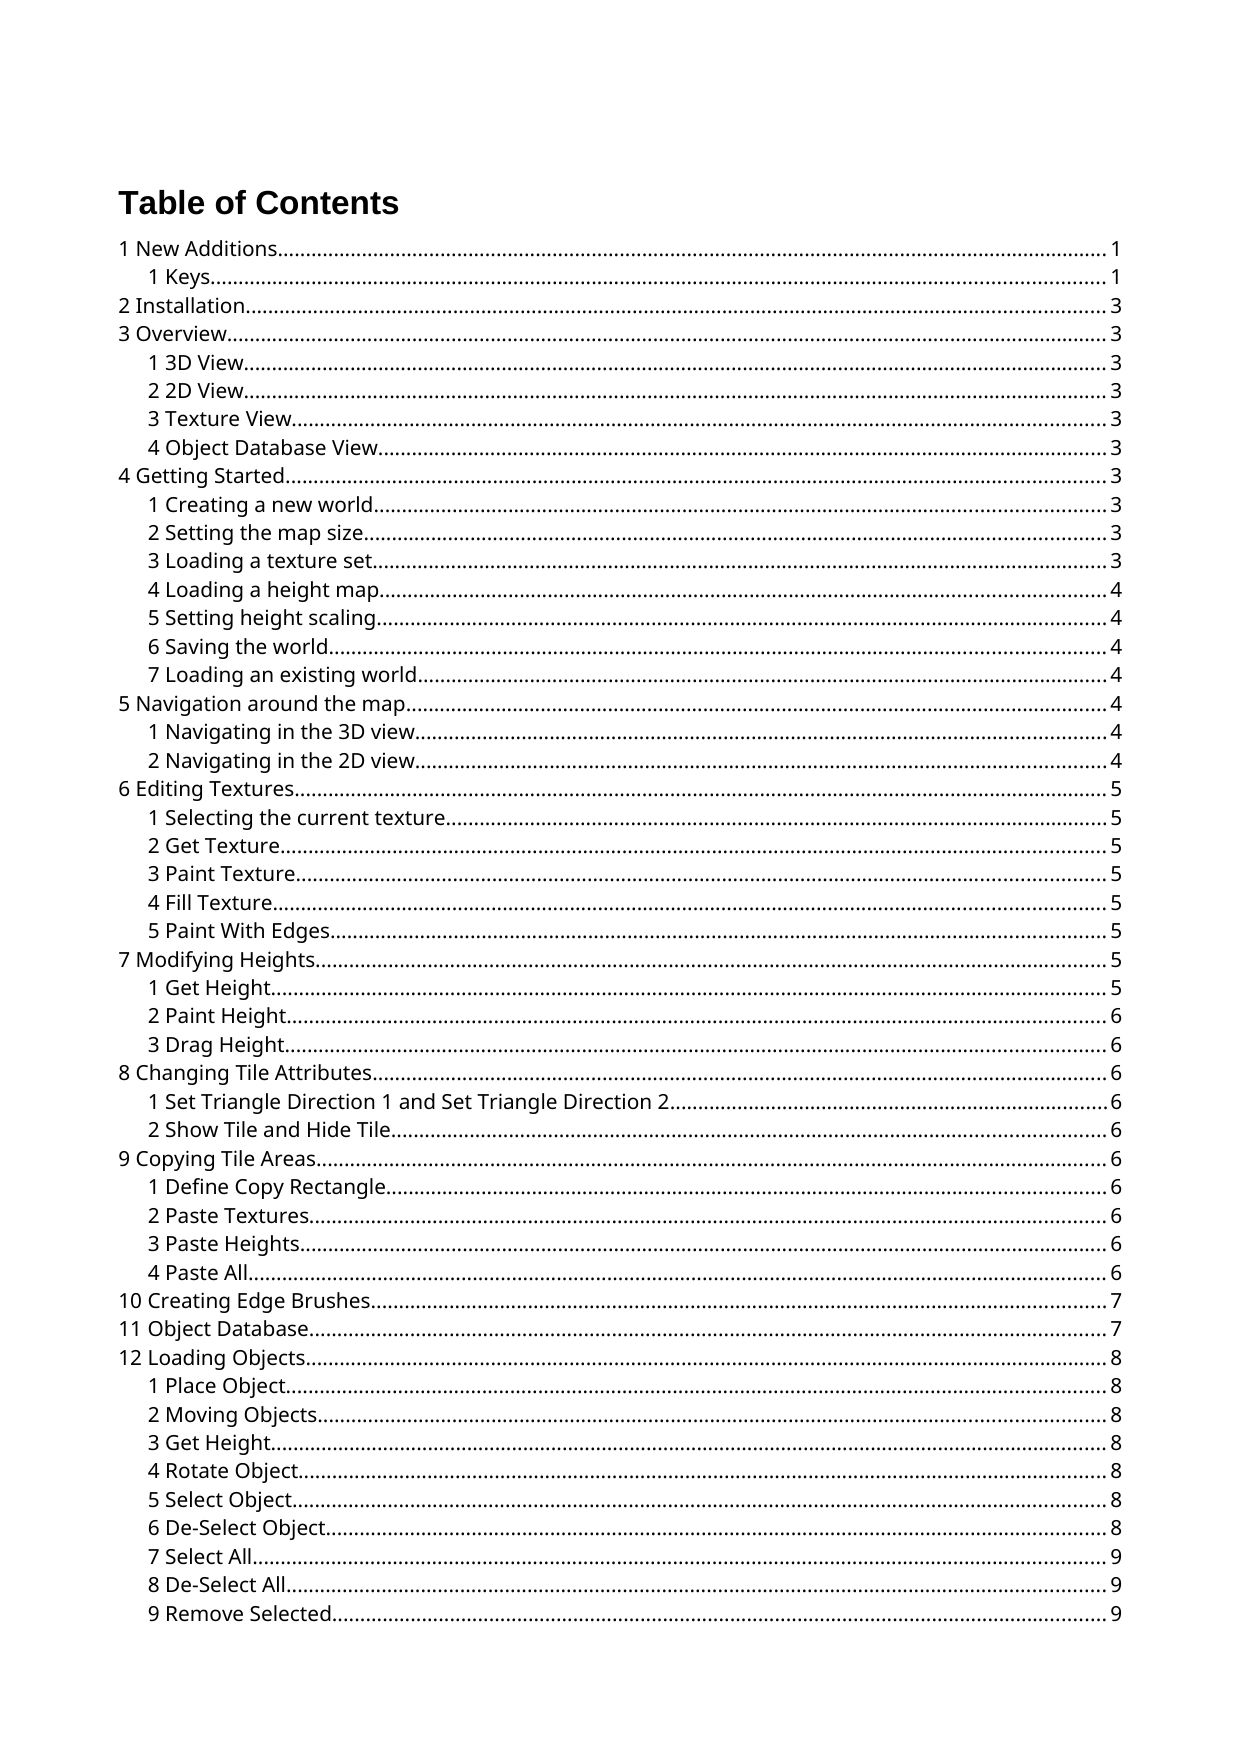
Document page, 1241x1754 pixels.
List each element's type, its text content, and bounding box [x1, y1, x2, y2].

text 3 Paint Texture 5 [148, 859, 1122, 888]
text 2 Navigating in the 2D view 4 [148, 746, 1122, 774]
text 1 Creating a new world 3 [148, 490, 1122, 518]
text 3 Loading a texture set 3 [148, 547, 1122, 575]
text 11 Object Database 7 [118, 1314, 1122, 1343]
text 5 Select Object 8 [148, 1485, 1122, 1513]
text 1 Place Object 8 [148, 1371, 1122, 1400]
text 10 Creating Edge Brushes 7 [118, 1286, 1122, 1314]
text 2 Paint Height 6 [148, 1002, 1122, 1030]
text 8 De-Select All 9 [148, 1570, 1122, 1599]
text 6 Editing Textures 5 [118, 774, 1122, 803]
text 4 Object Database View 3 [148, 433, 1122, 461]
text 4 Getting Started 3 [118, 461, 1122, 490]
text 1 Get Height 5 [148, 973, 1122, 1002]
text 4 Rotate Object 8 [148, 1457, 1122, 1485]
text 3 Paste Heights 6 [148, 1229, 1122, 1258]
text 7 Modifying Heights 5 [118, 945, 1122, 973]
text 1 Navigating in the 3D view 4 [148, 717, 1122, 746]
text 5 Navigation around the map 4 [118, 689, 1122, 717]
text 1 New Additions 1 [118, 234, 1122, 262]
text 4 Paste All 6 [148, 1258, 1122, 1286]
text 5 Setting height scaling 4 [148, 603, 1122, 632]
text 12 Loading Objects 8 [118, 1343, 1122, 1371]
text 2 Get Texture 5 [148, 831, 1122, 859]
text 3 Overview 3 [118, 319, 1122, 348]
text 4 Loading a height map 4 [148, 575, 1122, 603]
text 7 Select All 9 [148, 1542, 1122, 1570]
text 1 Set Triangle Direction 1 and Set Triangle Direction 2 6 [148, 1087, 1122, 1115]
text 1 Selecting the current texture 5 [148, 803, 1122, 831]
text 2 Paste Textures 6 [148, 1201, 1122, 1229]
text 3 Drag Height 6 [148, 1030, 1122, 1058]
text 9 Copying Tile Areas 6 [118, 1144, 1122, 1172]
subtitle Table of Contents [118, 184, 1122, 221]
text 2 Moving Objects 8 [148, 1400, 1122, 1428]
text 2 Setting the map size 3 [148, 518, 1122, 547]
text 7 Loading an existing world 4 [148, 660, 1122, 689]
text 3 Texture View 3 [148, 404, 1122, 433]
text 1 3D View 3 [148, 348, 1122, 376]
text 2 2D View 3 [148, 376, 1122, 404]
text 3 Get Height 8 [148, 1428, 1122, 1457]
text 6 De-Select Object 8 [148, 1513, 1122, 1542]
text 2 Installation 3 [118, 291, 1122, 319]
text 2 Show Tile and Hide Tile 6 [148, 1115, 1122, 1144]
text 1 Keys 1 [148, 262, 1122, 291]
text 6 Saving the world 4 [148, 632, 1122, 660]
text 4 Fill Texture 5 [148, 888, 1122, 916]
text 5 Paint With Edges 5 [148, 916, 1122, 945]
text 1 Define Copy Rectangle 6 [148, 1172, 1122, 1201]
text 8 Changing Tile Attributes 6 [118, 1058, 1122, 1087]
text 9 Remove Selected 9 [148, 1599, 1122, 1627]
